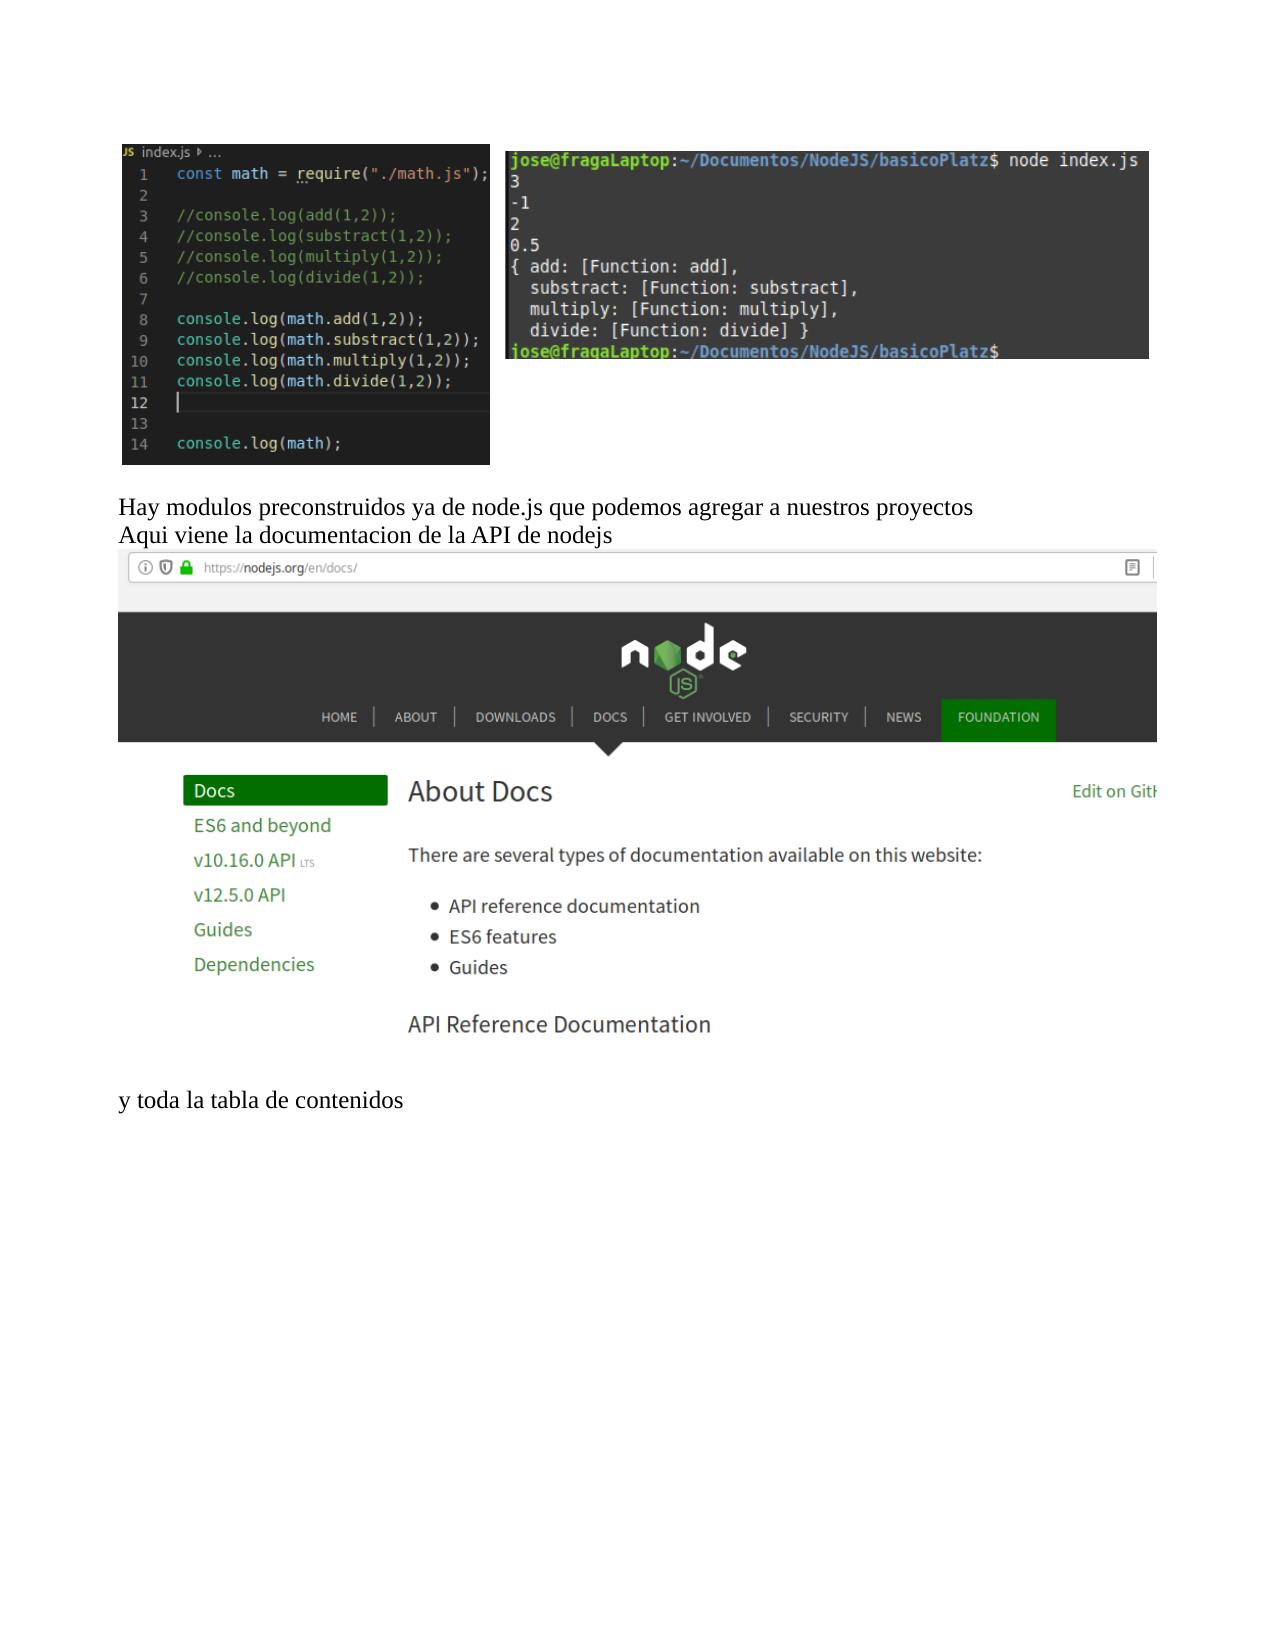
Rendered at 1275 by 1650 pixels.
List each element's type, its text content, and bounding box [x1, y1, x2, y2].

picture [505, 151, 1149, 359]
picture [122, 144, 490, 465]
text y toda la tabla de contenidos [118, 1085, 1157, 1113]
picture [118, 549, 1157, 1056]
text Hay modulos preconstruidos ya de node.js que podemos agregar a nuestros proyectos [118, 492, 1157, 521]
text Aqui viene la documentacion de la API de nodejs [118, 521, 1157, 549]
